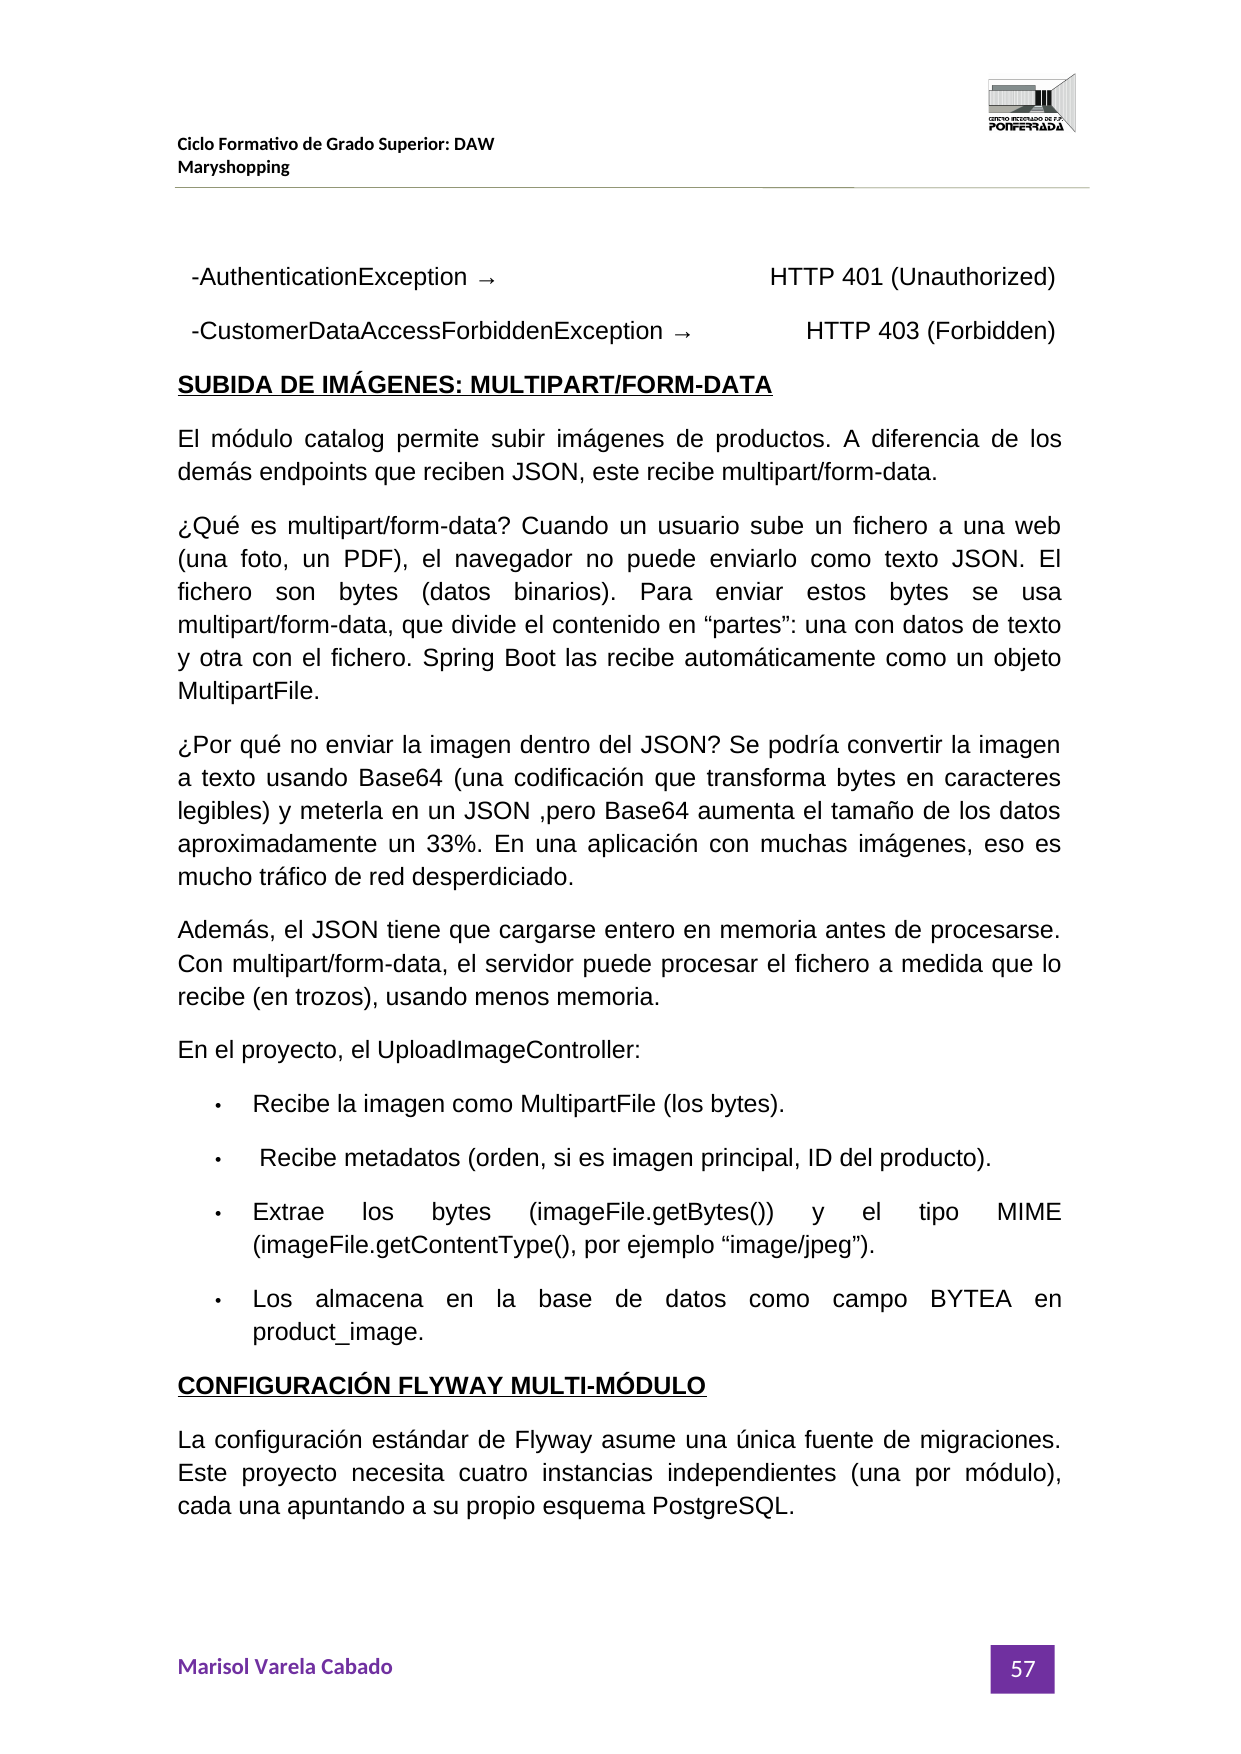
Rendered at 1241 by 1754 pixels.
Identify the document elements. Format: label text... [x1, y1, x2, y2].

list Recibe metadatos (orden, si es imagen principal, ID del producto). [215, 1143, 1063, 1172]
text En el proyecto, el UploadImageController: [177, 1035, 1063, 1064]
list Recibe la imagen como MultipartFile (los bytes). [215, 1089, 1063, 1118]
text Además, el JSON tiene que cargarse entero en memoria antes de procesarse. Con multipart/form-data, el servidor puede procesar el fichero a medida que lo recibe (en trozos), usando menos memoria. [177, 916, 1063, 1010]
text La configuración estándar de Flyway asume una única fuente de migraciones. Este proyecto necesita cuatro instancias independientes (una por módulo), cada una apuntando a su propio esquema PostgreSQL. [177, 1424, 1063, 1519]
text SUBIDA DE IMÁGENES: MULTIPART/FORM-DATA [177, 370, 1063, 399]
text -AuthenticationException → HTTP 401 (Unauthorized) [177, 262, 1063, 291]
list Extrae los bytes (imageFile.getBytes()) y el tipo MIME (imageFile.getContentType(), por ejemplo “image/jpeg”). [215, 1197, 1063, 1259]
text CONFIGURACIÓN FLYWAY MULTI-MÓDULO [177, 1371, 1063, 1399]
list Los almacena en la base de datos como campo BYTEA en product_image. [215, 1284, 1063, 1346]
text ¿Qué es multipart/form-data? Cuando un usuario sube un fichero a una web (una foto, un PDF), el navegador no puede enviarlo como texto JSON. El fichero son bytes (datos binarios). Para enviar estos bytes se usa multipart/form-data, que divide el contenido en “partes”: una con datos de texto y otra con el fichero. Spring Boot las recibe automáticamente como un objeto MultipartFile. [177, 511, 1063, 704]
text ¿Por qué no enviar la imagen dentro del JSON? Se podría convertir la imagen a texto usando Base64 (una codificación que transforma bytes en caracteres legibles) y meterla en un JSON ,pero Base64 aumenta el tamaño de los datos aproximadamente un 33%. En una aplicación con muchas imágenes, eso es mucho tráfico de red desperdiciado. [177, 729, 1063, 890]
text El módulo catalog permite subir imágenes de productos. A diferencia de los demás endpoints que reciben JSON, este recibe multipart/form-data. [177, 424, 1063, 486]
text -CustomerDataAccessForbiddenException → HTTP 403 (Forbidden) [177, 316, 1063, 345]
